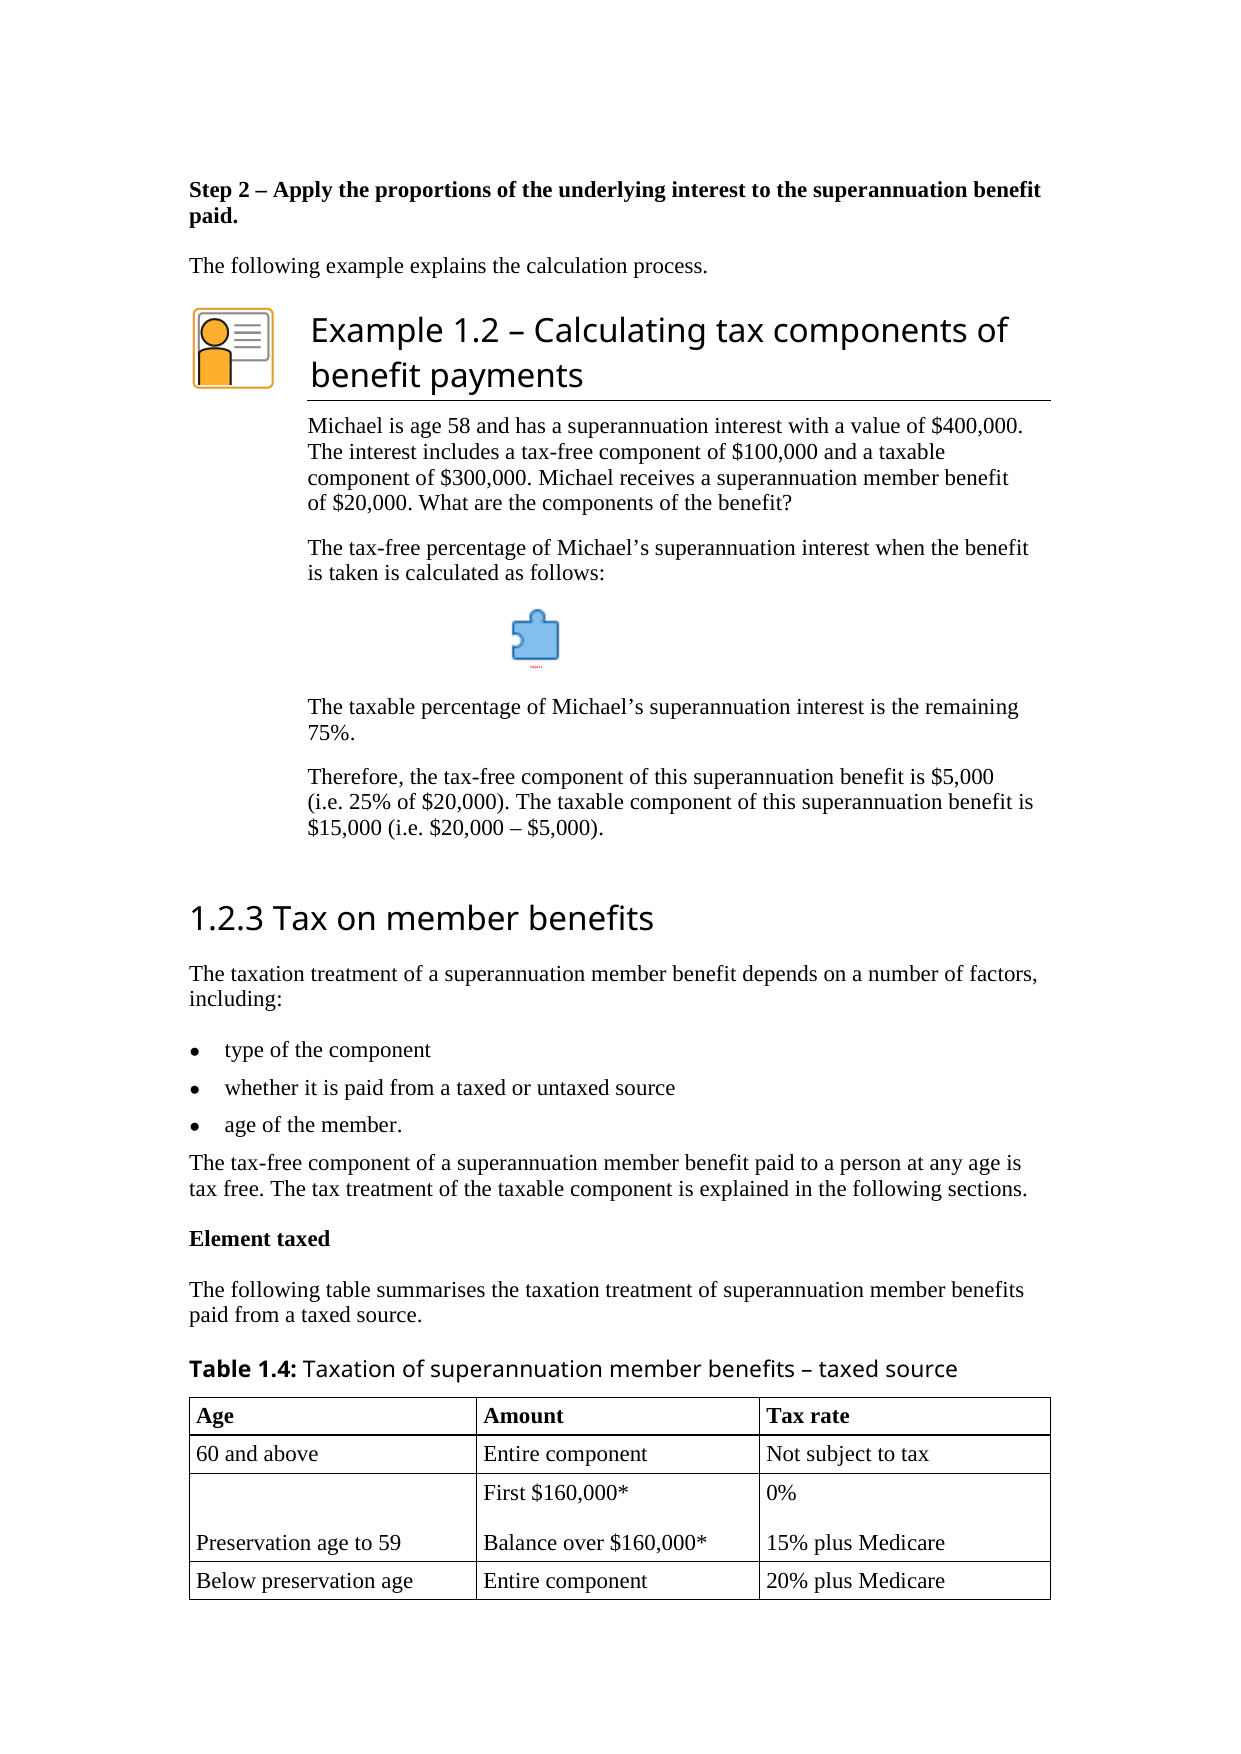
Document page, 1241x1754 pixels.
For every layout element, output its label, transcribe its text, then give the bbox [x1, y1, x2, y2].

table_header Age [190, 1398, 476, 1434]
table_header Amount [477, 1398, 759, 1434]
list whether it is paid from a taxed or untaxed source [189, 1074, 1051, 1100]
table_cell Not subject to tax [760, 1436, 1050, 1473]
text Step 2 – Apply the proportions of the underlying interest to the superannuation benefit paid. [189, 177, 1051, 228]
table_header Michael is age 58 and has a superannuation interest with a value of $400,000. The interest includes a tax-free component of $100,000 and a taxable component of $300,000. Michael receives a superannuation member benefit of $20,000. What are the components of the benefit? The tax-free percentage of Michael’s superannuation interest when the benefit is taken is calculated as follows: The taxable percentage of Michael’s superannuation interest is the remaining 75%. Therefore, the tax-free component of this superannuation benefit is $5,000 (i.e. 25% of $20,000). The taxable component of this superannuation benefit is $15,000 (i.e. $20,000 – $5,000). [307, 401, 1051, 840]
table_cell 0% 15% plus Medicare [760, 1474, 1050, 1561]
text The following table summarises the taxation treatment of superannuation member benefits paid from a taxed source. [189, 1277, 1051, 1328]
text The taxation treatment of a superannuation member benefit depends on a number of factors, including: [189, 961, 1051, 1012]
subtitle Tax on member benefits [189, 894, 1051, 940]
text Table 1.4: Taxation of superannuation member benefits – taxed source [189, 1353, 1051, 1384]
list age of the member. [189, 1112, 1051, 1138]
table_cell Entire component [477, 1436, 759, 1473]
table_header Example 1.2 – Calculating tax components of benefit payments [307, 304, 1051, 400]
table_cell 60 and above [190, 1436, 476, 1473]
text Element taxed [189, 1226, 1051, 1252]
table_cell First $160,000* Balance over $160,000* [477, 1474, 759, 1561]
table_cell 20% plus Medicare [760, 1562, 1050, 1599]
table_header Tax rate [760, 1398, 1050, 1434]
table_header [189, 304, 307, 840]
table_cell Preservation age to 59 [190, 1474, 476, 1561]
picture [188, 303, 278, 393]
table_cell Entire component [477, 1562, 759, 1599]
text The tax-free component of a superannuation member benefit paid to a person at any age is tax free. The tax treatment of the taxable component is explained in the following sections. [189, 1150, 1051, 1201]
text The following example explains the calculation process. [189, 253, 1051, 279]
list type of the component [189, 1037, 1051, 1062]
table_cell Below preservation age [190, 1562, 476, 1599]
